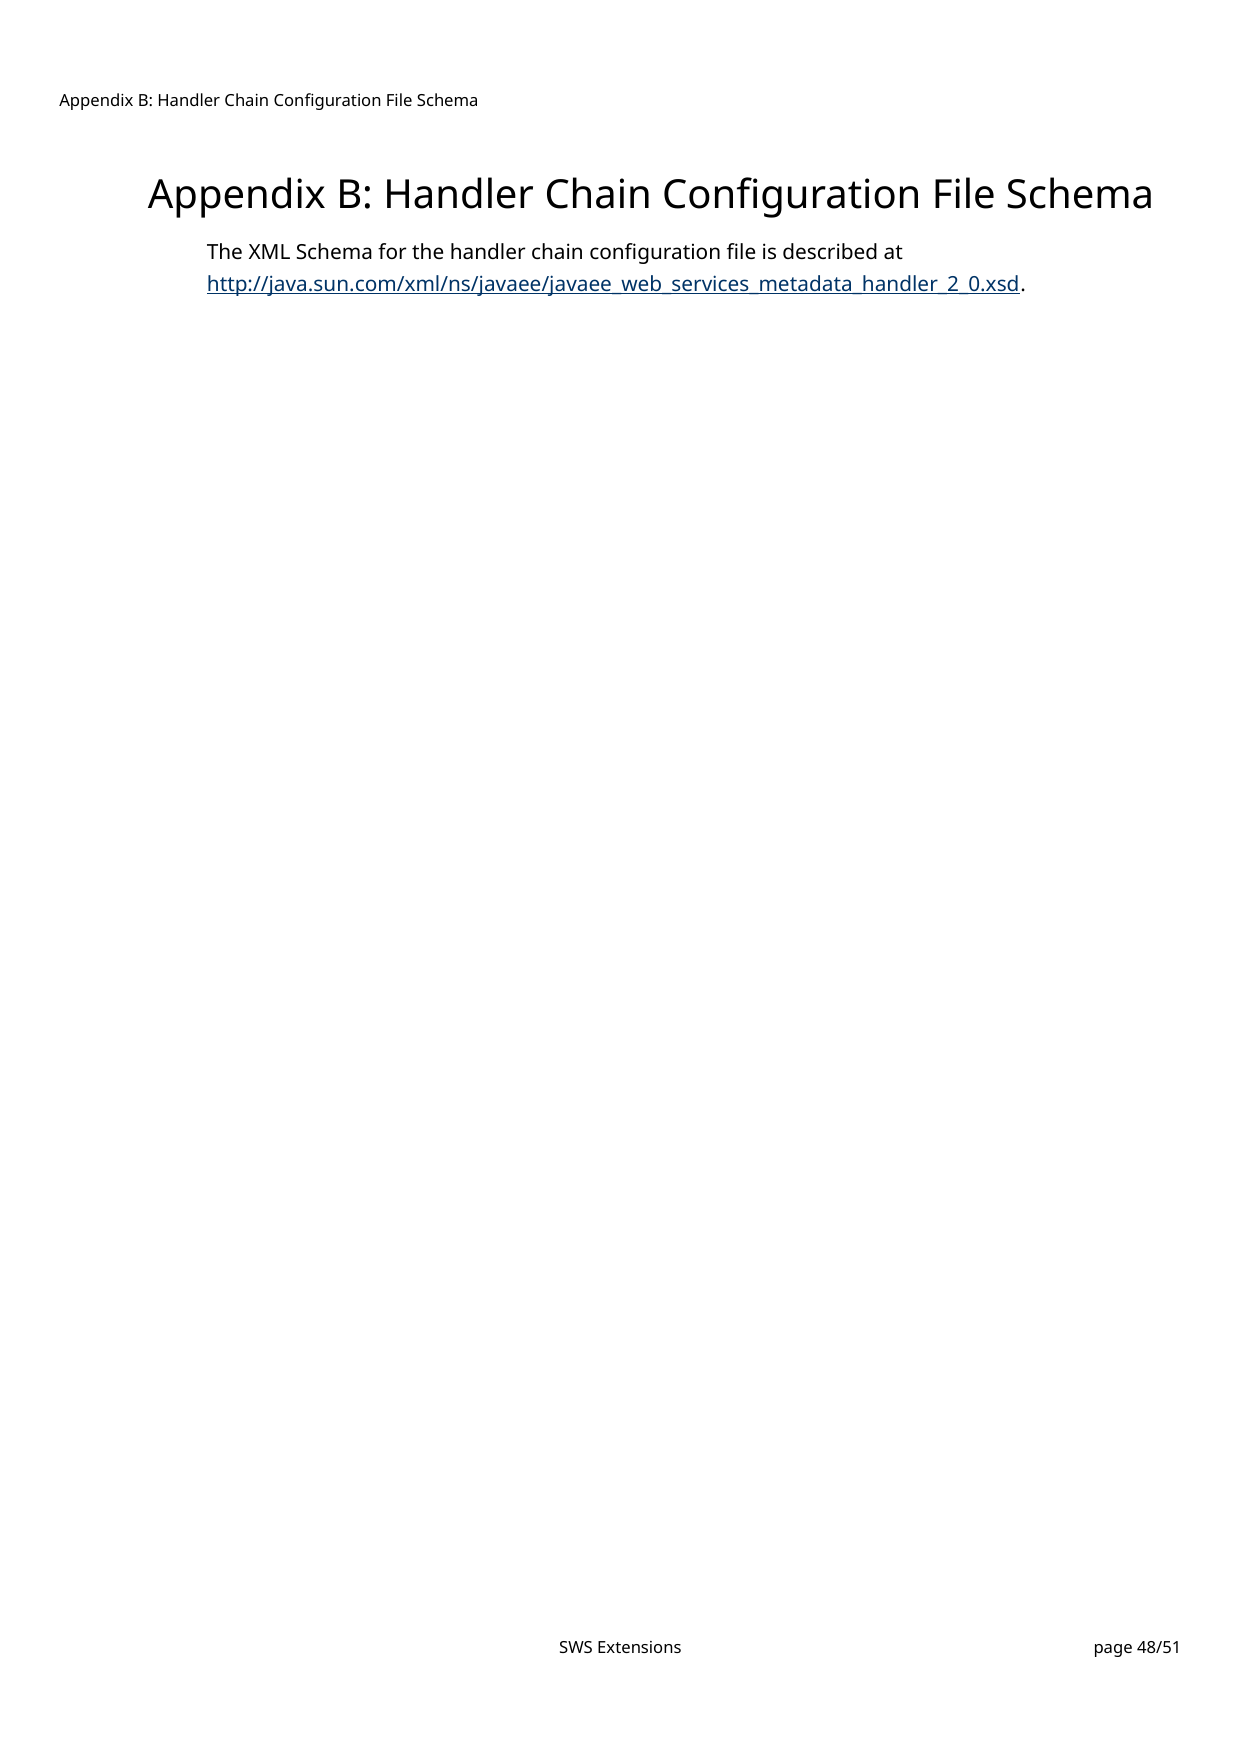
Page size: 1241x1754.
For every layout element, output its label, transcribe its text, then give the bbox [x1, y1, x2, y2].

subtitle Appendix B: Handler Chain Configuration File Schema [133, 165, 1181, 220]
text The XML Schema for the handler chain configuration file is described at http://java.sun.com/xml/ns/javaee/javaee_web_services_metadata_handler_2_0.xsd. [207, 237, 1122, 297]
